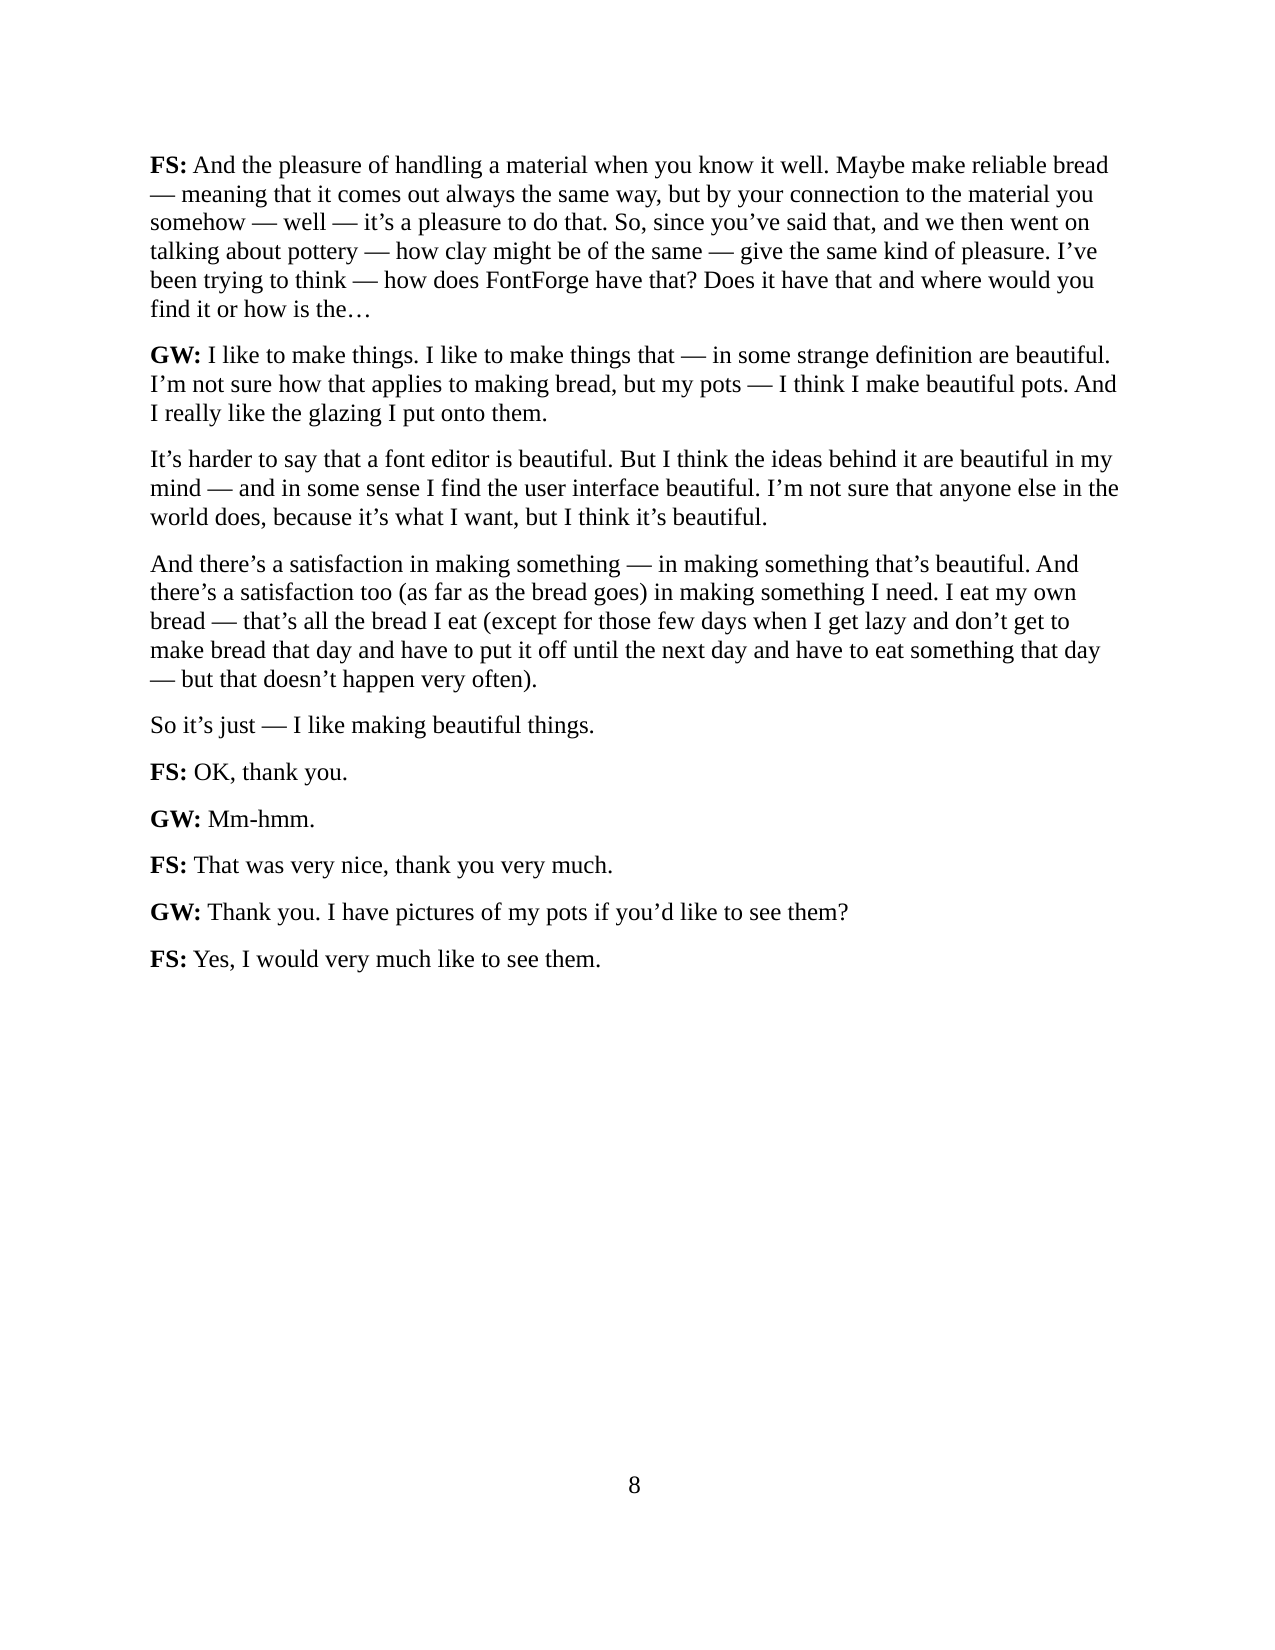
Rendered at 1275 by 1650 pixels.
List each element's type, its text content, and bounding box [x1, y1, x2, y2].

text And there’s a satisfaction in making something — in making something that’s beautiful. And there’s a satisfaction too (as far as the bread goes) in making something I need. I eat my own bread — that’s all the bread I eat (except for those few days when I get lazy and don’t get to make bread that day and have to put it off until the next day and have to eat something that day — but that doesn’t happen very often). [150, 549, 1125, 692]
text FS: That was very nice, thank you very much. [150, 850, 1125, 879]
text GW: I like to make things. I like to make things that — in some strange definition are beautiful. I’m not sure how that applies to making bread, but my pots — I think I make beautiful pots. And I really like the glazing I put onto them. [150, 340, 1125, 427]
text FS: OK, thank you. [150, 757, 1125, 786]
text It’s harder to say that a font editor is beautiful. But I think the ideas behind it are beautiful in my mind — and in some sense I find the user interface beautiful. I’m not sure that anyone else in the world does, because it’s what I want, but I think it’s beautiful. [150, 444, 1125, 531]
text So it’s just — I like making beautiful things. [150, 710, 1125, 739]
text FS: And the pleasure of handling a material when you know it well. Maybe make reliable bread — meaning that it comes out always the same way, but by your connection to the material you somehow — well — it’s a pleasure to do that. So, since you’ve said that, and we then went on talking about pottery — how clay might be of the same — give the same kind of pleasure. I’ve been trying to think — how does FontForge have that? Does it have that and where would you find it or how is the… [150, 150, 1125, 322]
text GW: Thank you. I have pictures of my pots if you’d like to see them? [150, 897, 1125, 926]
text FS: Yes, I would very much like to see them. [150, 944, 1125, 972]
text GW: Mm-hmm. [150, 804, 1125, 832]
